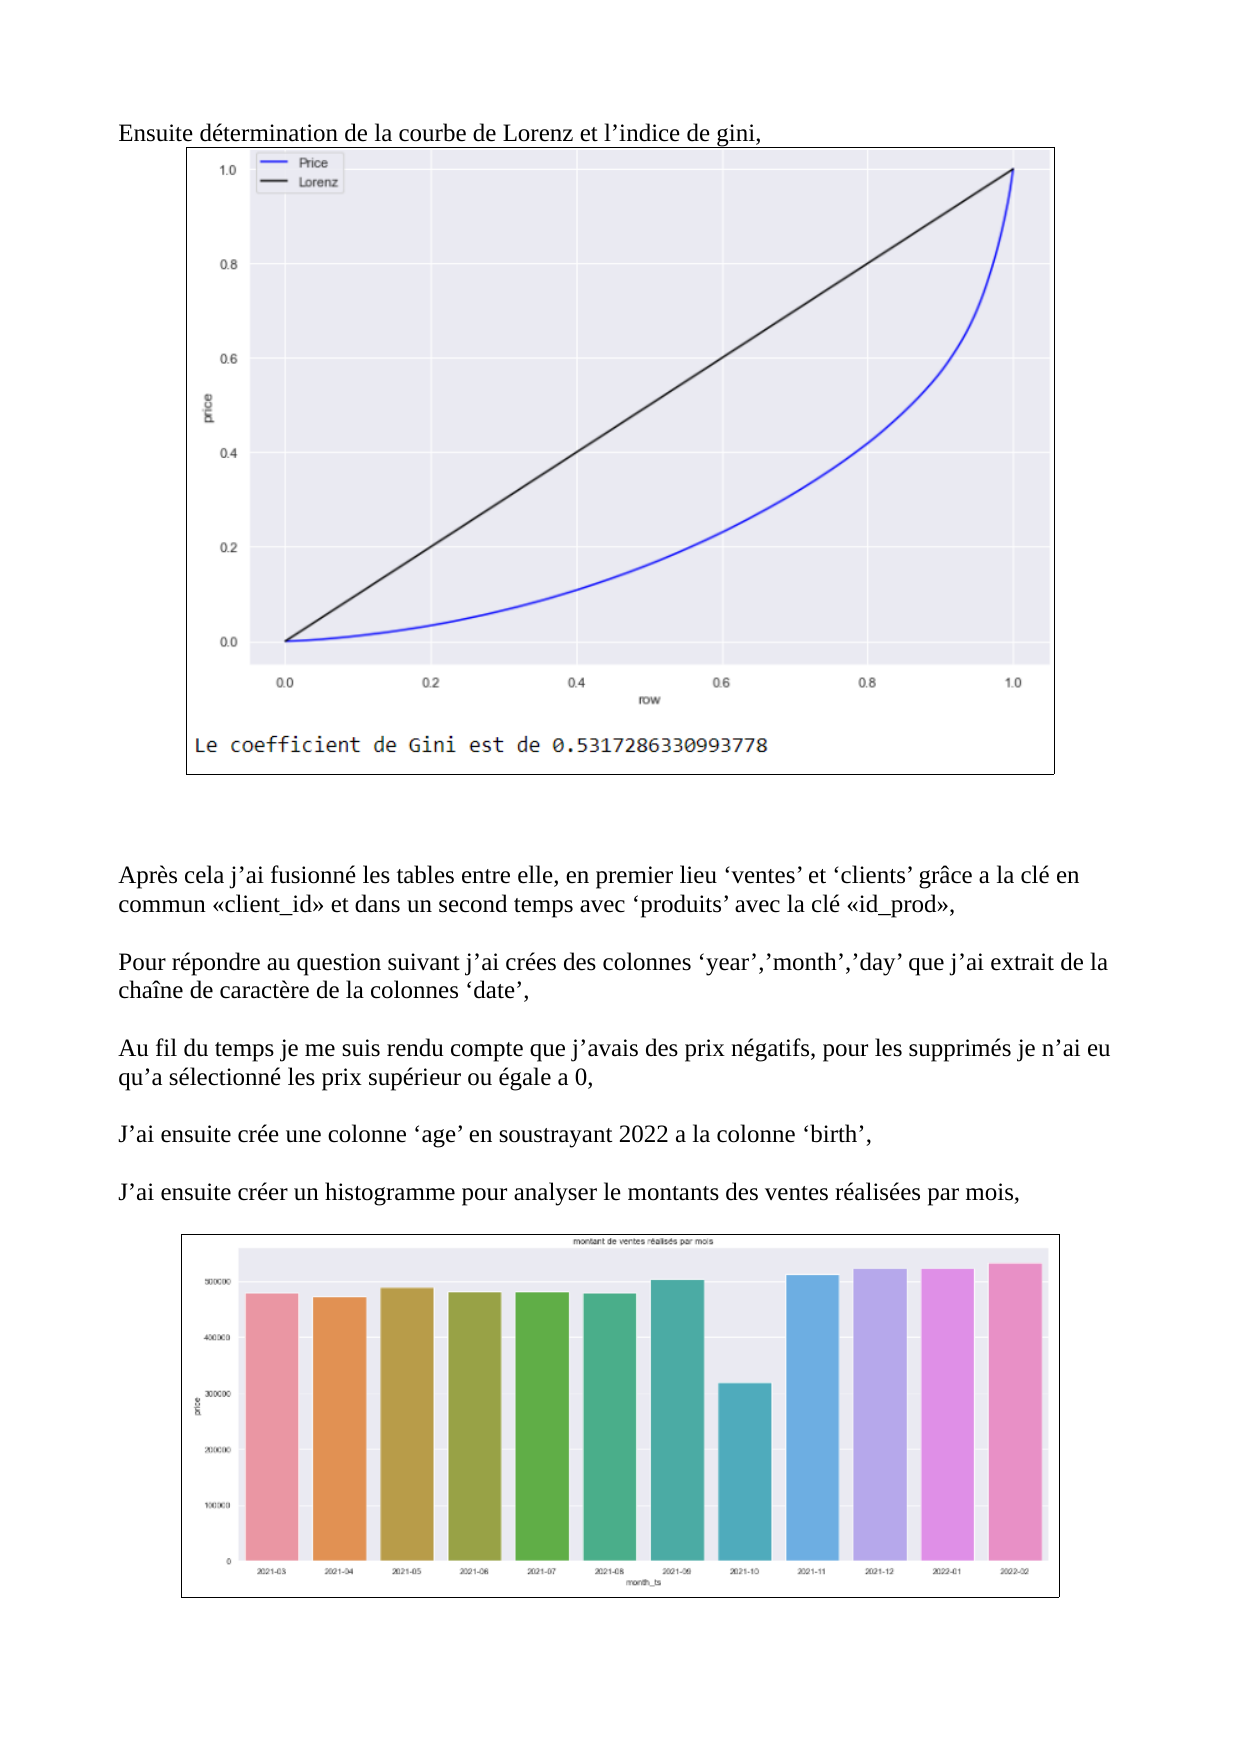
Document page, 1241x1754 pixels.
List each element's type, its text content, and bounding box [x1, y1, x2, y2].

text J’ai ensuite crée une colonne ‘age’ en soustrayant 2022 a la colonne ‘birth’, [118, 1119, 1122, 1148]
text Après cela j’ai fusionné les tables entre elle, en premier lieu ‘ventes’ et ‘clients’ grâce a la clé en commun «client_id» et dans un second temps avec ‘produits’ avec la clé «id_prod», [118, 861, 1122, 918]
text Pour répondre au question suivant j’ai crées des colonnes ‘year’,’month’,’day’ que j’ai extrait de la chaîne de caractère de la colonnes ‘date’, [118, 947, 1122, 1004]
picture [189, 150, 1051, 772]
picture [184, 1237, 1056, 1594]
text J’ai ensuite créer un histogramme pour analyser le montants des ventes réalisées par mois, [118, 1177, 1122, 1206]
text Au fil du temps je me suis rendu compte que j’avais des prix négatifs, pour les supprimés je n’ai eu qu’a sélectionné les prix supérieur ou égale a 0, [118, 1033, 1122, 1091]
text Ensuite détermination de la courbe de Lorenz et l’indice de gini, [118, 118, 1122, 147]
